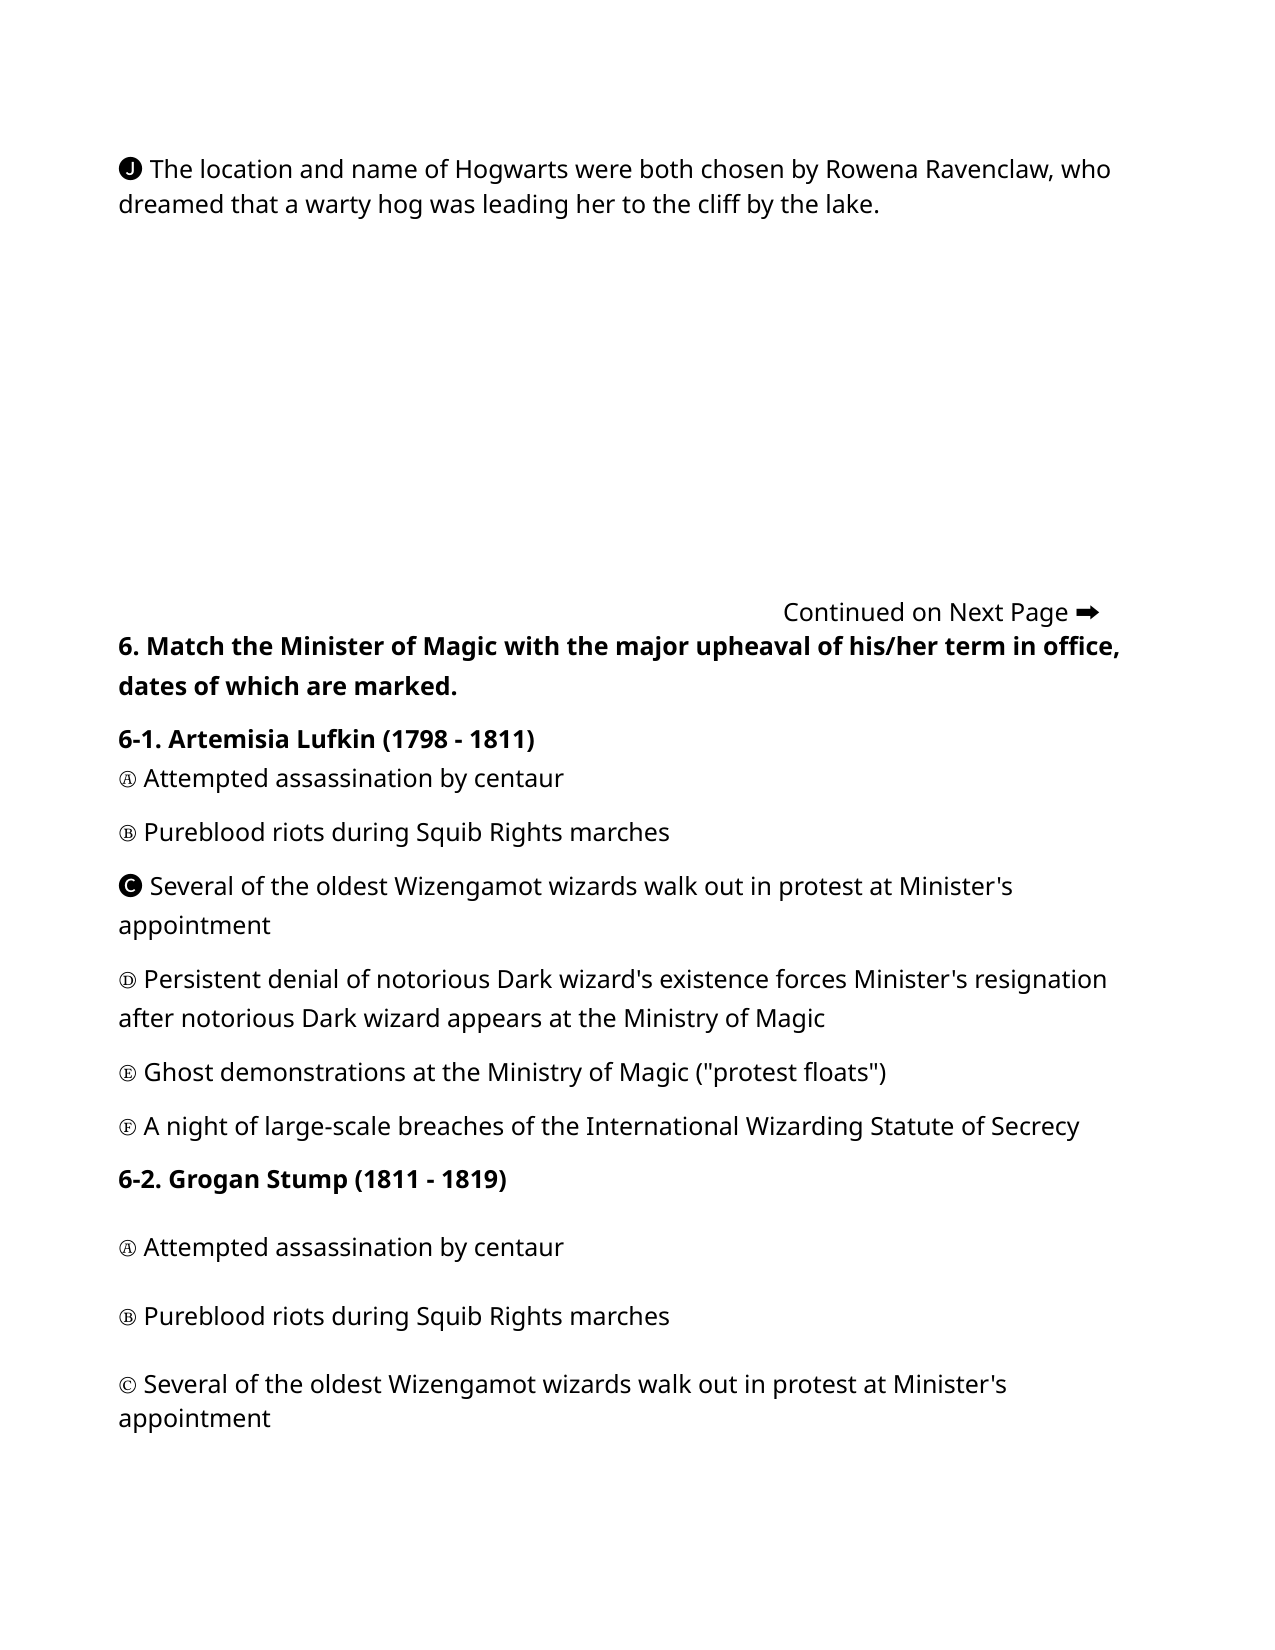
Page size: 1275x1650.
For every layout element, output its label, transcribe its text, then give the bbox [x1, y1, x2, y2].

text Ⓓ Persistent denial of notorious Dark wizard's existence forces Minister's resignation after notorious Dark wizard appears at the Ministry of Magic [118, 962, 1157, 1035]
text Ⓐ Attempted assassination by centaur [118, 1230, 1157, 1264]
text Ⓑ Pureblood riots during Squib Rights marches [118, 815, 1157, 849]
text 🅒 Several of the oldest Wizengamot wizards walk out in protest at Minister's appointment [118, 869, 1157, 942]
text Ⓑ Pureblood riots during Squib Rights marches [118, 1298, 1157, 1332]
text Ⓕ A night of large-scale breaches of the International Wizarding Statute of Secrecy [118, 1108, 1157, 1142]
text 6-2. Grogan Stump (1811 - 1819) [118, 1162, 1157, 1230]
text Ⓔ Ghost demonstrations at the Ministry of Magic ("protest floats") [118, 1054, 1157, 1088]
text 6. Match the Minister of Magic with the major upheaval of his/her term in office, dates of which are marked. [118, 629, 1157, 702]
text Ⓒ Several of the oldest Wizengamot wizards walk out in protest at Minister's appointment [118, 1366, 1157, 1434]
text 🅙 The location and name of Hogwarts were both chosen by Rowena Ravenclaw, who dreamed that a warty hog was leading her to the cliff by the lake. [118, 152, 1157, 220]
text Continued on Next Page 🠲 [118, 595, 1157, 629]
text 6-1. Artemisia Lufkin (1798 - 1811) Ⓐ Attempted assassination by centaur [118, 722, 1157, 795]
